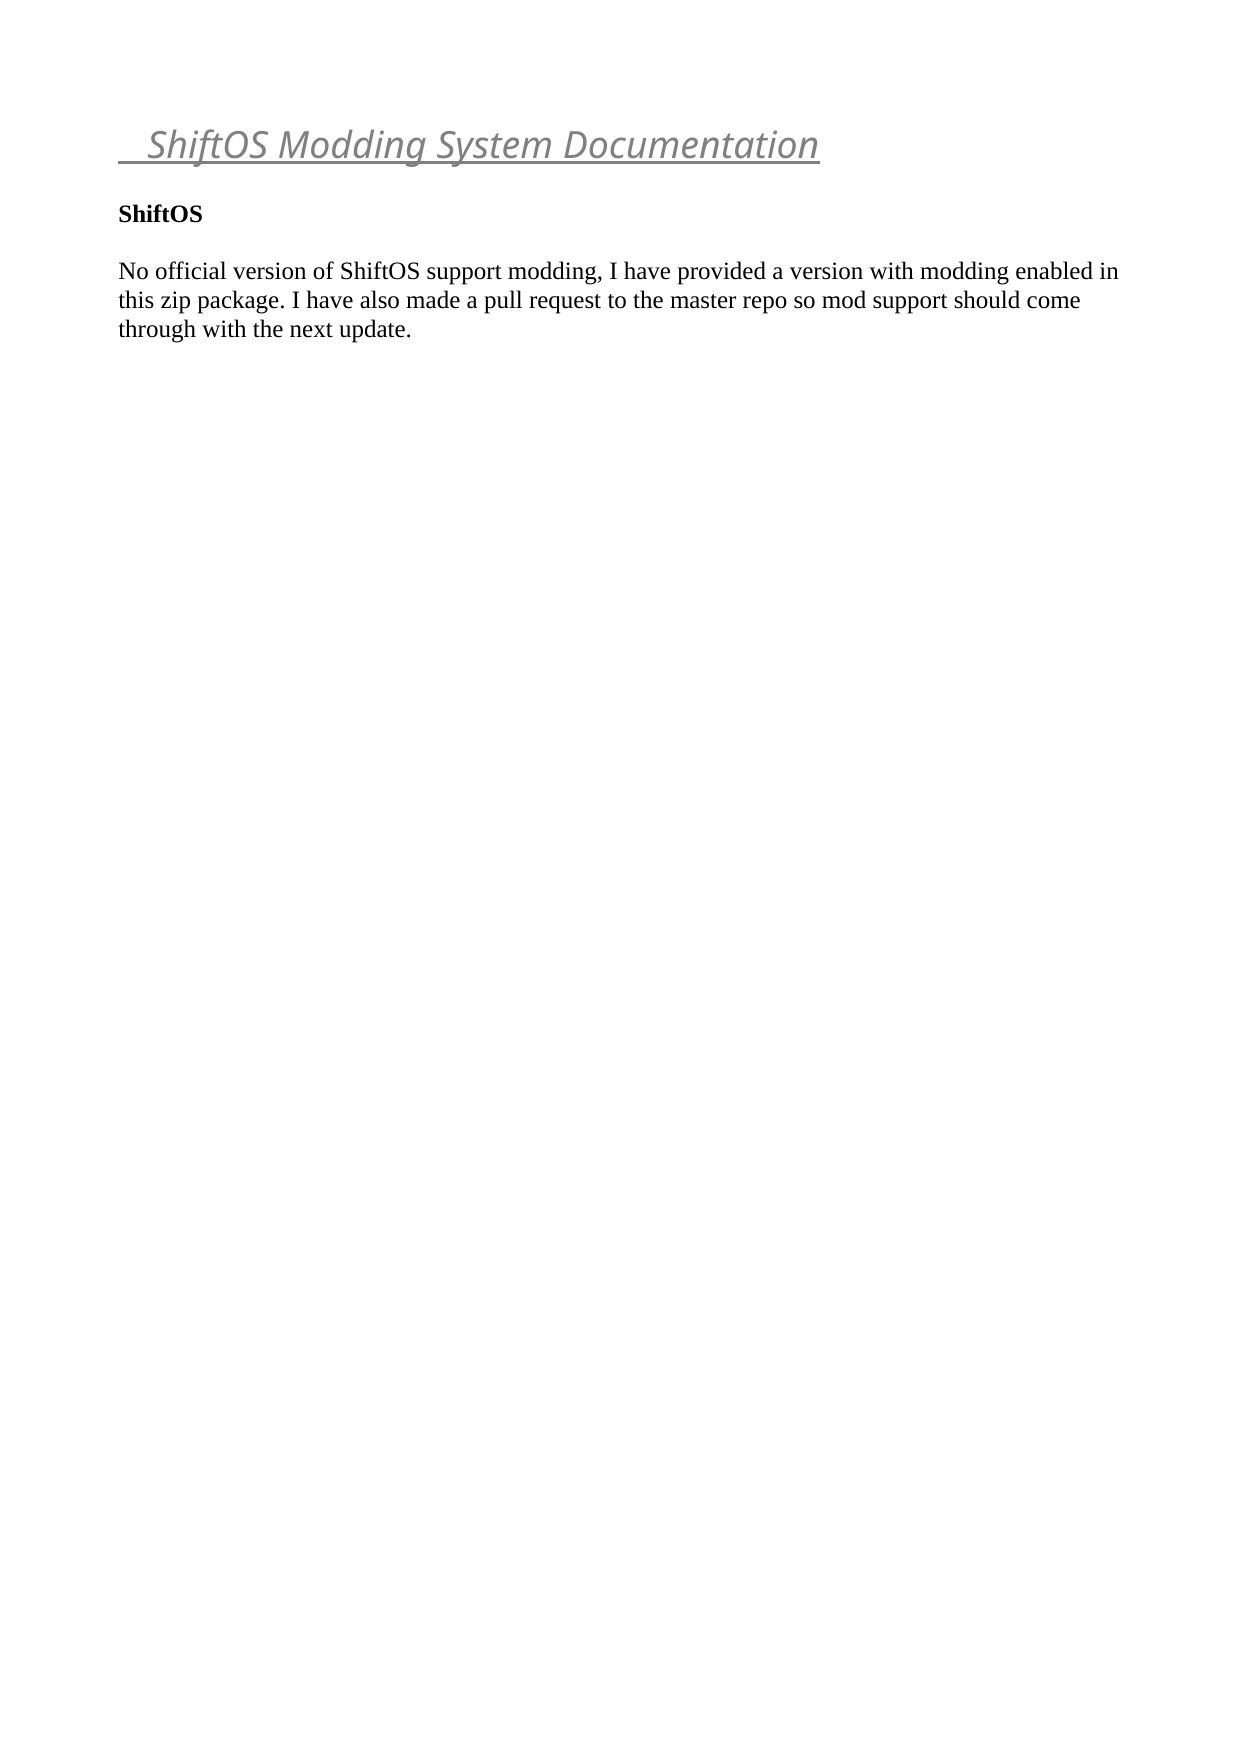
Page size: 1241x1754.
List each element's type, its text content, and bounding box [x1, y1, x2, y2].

text No official version of ShiftOS support modding, I have provided a version with modding enabled in this zip package. I have also made a pull request to the master repo so mod support should come through with the next update. [118, 256, 1122, 342]
text ShiftOS [118, 199, 1122, 227]
